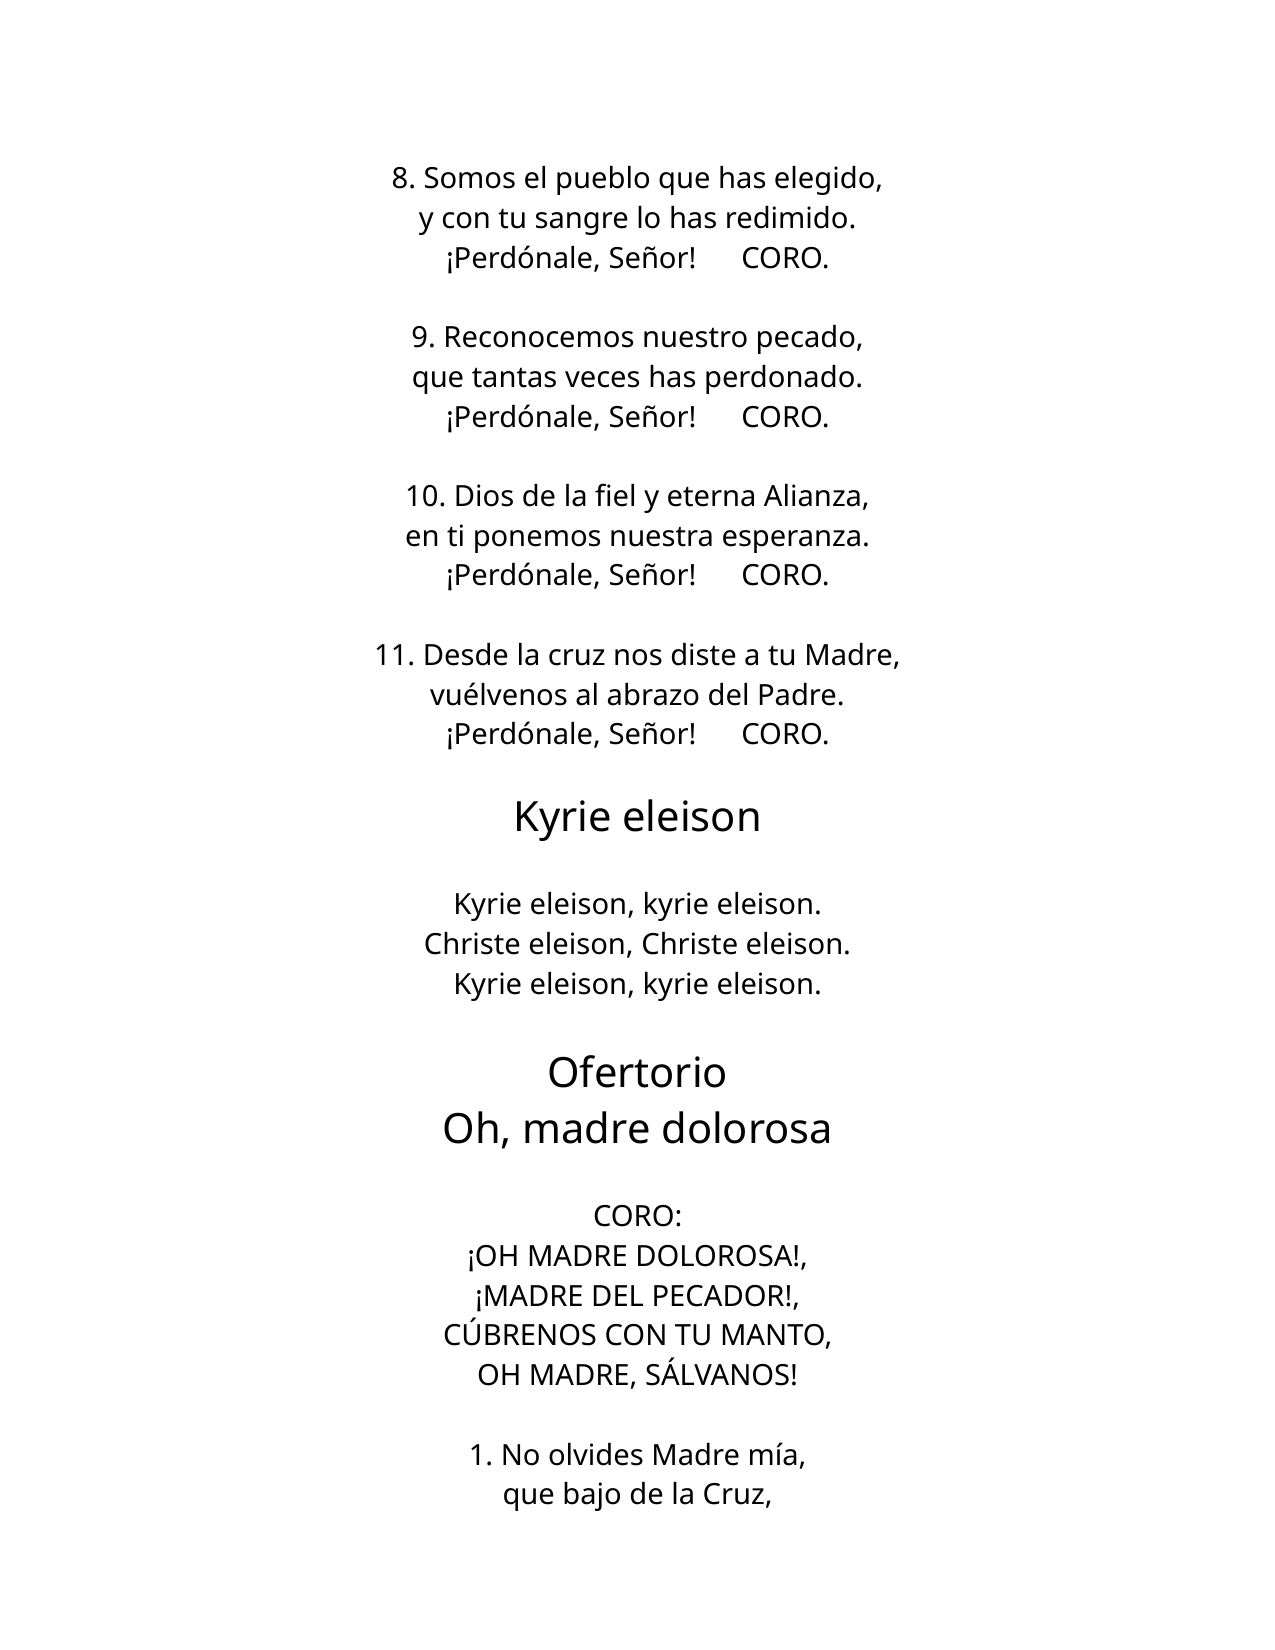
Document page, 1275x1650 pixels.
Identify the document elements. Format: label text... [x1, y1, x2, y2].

text Kyrie eleison, kyrie eleison. [118, 963, 1157, 1003]
text Kyrie eleison [118, 787, 1157, 844]
text CÚBRENOS CON TU MANTO, [118, 1315, 1157, 1354]
text CORO: [118, 1196, 1157, 1235]
text ¡Perdónale, Señor! CORO. [118, 237, 1157, 277]
text ¡Perdónale, Señor! CORO. [118, 555, 1157, 594]
text vuélvenos al abrazo del Padre. [118, 674, 1157, 713]
text OH MADRE, SÁLVANOS! [118, 1354, 1157, 1394]
text ¡MADRE DEL PECADOR!, [118, 1275, 1157, 1315]
text en ti ponemos nuestra esperanza. [118, 515, 1157, 555]
text que bajo de la Cruz, [118, 1473, 1157, 1513]
text y con tu sangre lo has redimido. [118, 197, 1157, 237]
text ¡OH MADRE DOLOROSA!, [118, 1235, 1157, 1275]
text ¡Perdónale, Señor! CORO. [118, 713, 1157, 753]
text que tantas veces has perdonado. [118, 356, 1157, 396]
text 11. Desde la cruz nos diste a tu Madre, [118, 634, 1157, 674]
text Christe eleison, Christe eleison. [118, 923, 1157, 963]
text 10. Dios de la fiel y eterna Alianza, [118, 475, 1157, 515]
text 9. Reconocemos nuestro pecado, [118, 317, 1157, 356]
text Kyrie eleison, kyrie eleison. [118, 884, 1157, 923]
text ¡Perdónale, Señor! CORO. [118, 396, 1157, 436]
text 8. Somos el pueblo que has elegido, [118, 158, 1157, 197]
text 1. No olvides Madre mía, [118, 1434, 1157, 1473]
text Oh, madre dolorosa [118, 1099, 1157, 1156]
text Ofertorio [118, 1042, 1157, 1099]
